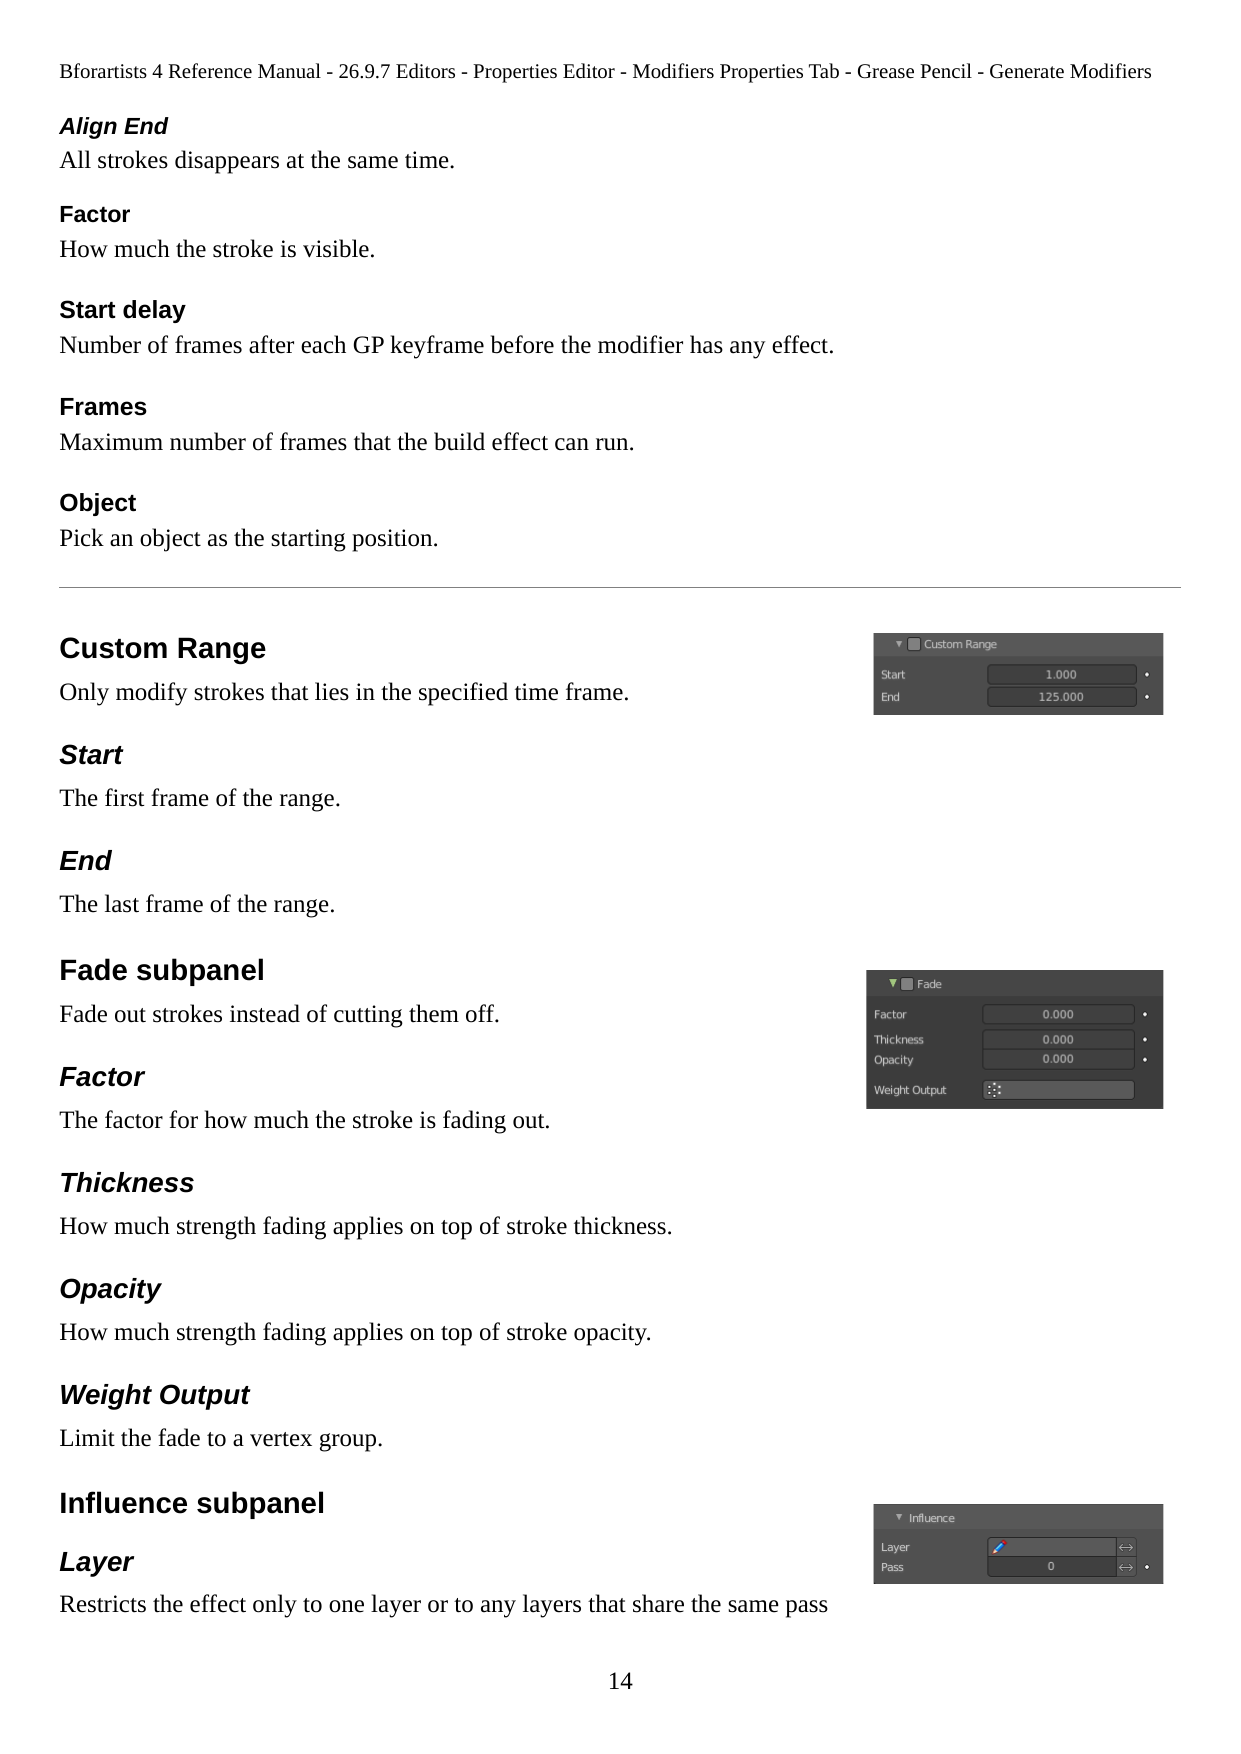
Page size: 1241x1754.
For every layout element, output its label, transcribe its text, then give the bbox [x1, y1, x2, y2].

picture [866, 970, 1164, 1109]
subtitle [1164, 1060, 1181, 1092]
subtitle Custom Range [59, 631, 1181, 664]
subtitle Object [59, 488, 1181, 517]
subtitle Factor [59, 201, 1181, 228]
text All strokes disappears at the same time. [59, 146, 1181, 174]
text How much the stroke is visible. [59, 234, 1181, 263]
text Number of frames after each GP keyframe before the modifier has any effect. [59, 330, 1181, 359]
subtitle Layer [59, 1545, 873, 1577]
picture [873, 633, 1164, 715]
text Only modify strokes that lies in the specified time frame. [59, 677, 873, 706]
text How much strength fading applies on top of stroke thickness. [59, 1211, 1181, 1239]
text Maximum number of frames that the build effect can run. [59, 427, 1181, 455]
text Restricts the effect only to one layer or to any layers that share the same pass [59, 1589, 1181, 1618]
subtitle Start [59, 739, 1181, 771]
subtitle Thickness [59, 1166, 1181, 1198]
subtitle End [59, 844, 1181, 876]
subtitle Influence subpanel [59, 1486, 1181, 1520]
subtitle Opacity [59, 1272, 1181, 1304]
text The factor for how much the stroke is fading out. [59, 1105, 1181, 1133]
subtitle Factor [59, 1060, 866, 1092]
text Fade out strokes instead of cutting them off. [59, 999, 866, 1028]
subtitle Weight Output [59, 1378, 1181, 1410]
text Pick an object as the starting position. [59, 523, 1181, 552]
subtitle [1164, 1545, 1181, 1577]
subtitle Frames [59, 392, 1181, 420]
text The last frame of the range. [59, 889, 1181, 918]
text How much strength fading applies on top of stroke opacity. [59, 1317, 1181, 1345]
subtitle Start delay [59, 296, 1181, 324]
text The first frame of the range. [59, 783, 1181, 812]
text Limit the fade to a vertex group. [59, 1423, 1181, 1451]
subtitle Align End [59, 113, 1181, 139]
picture [873, 1504, 1164, 1584]
subtitle Fade subpanel [59, 953, 1181, 986]
